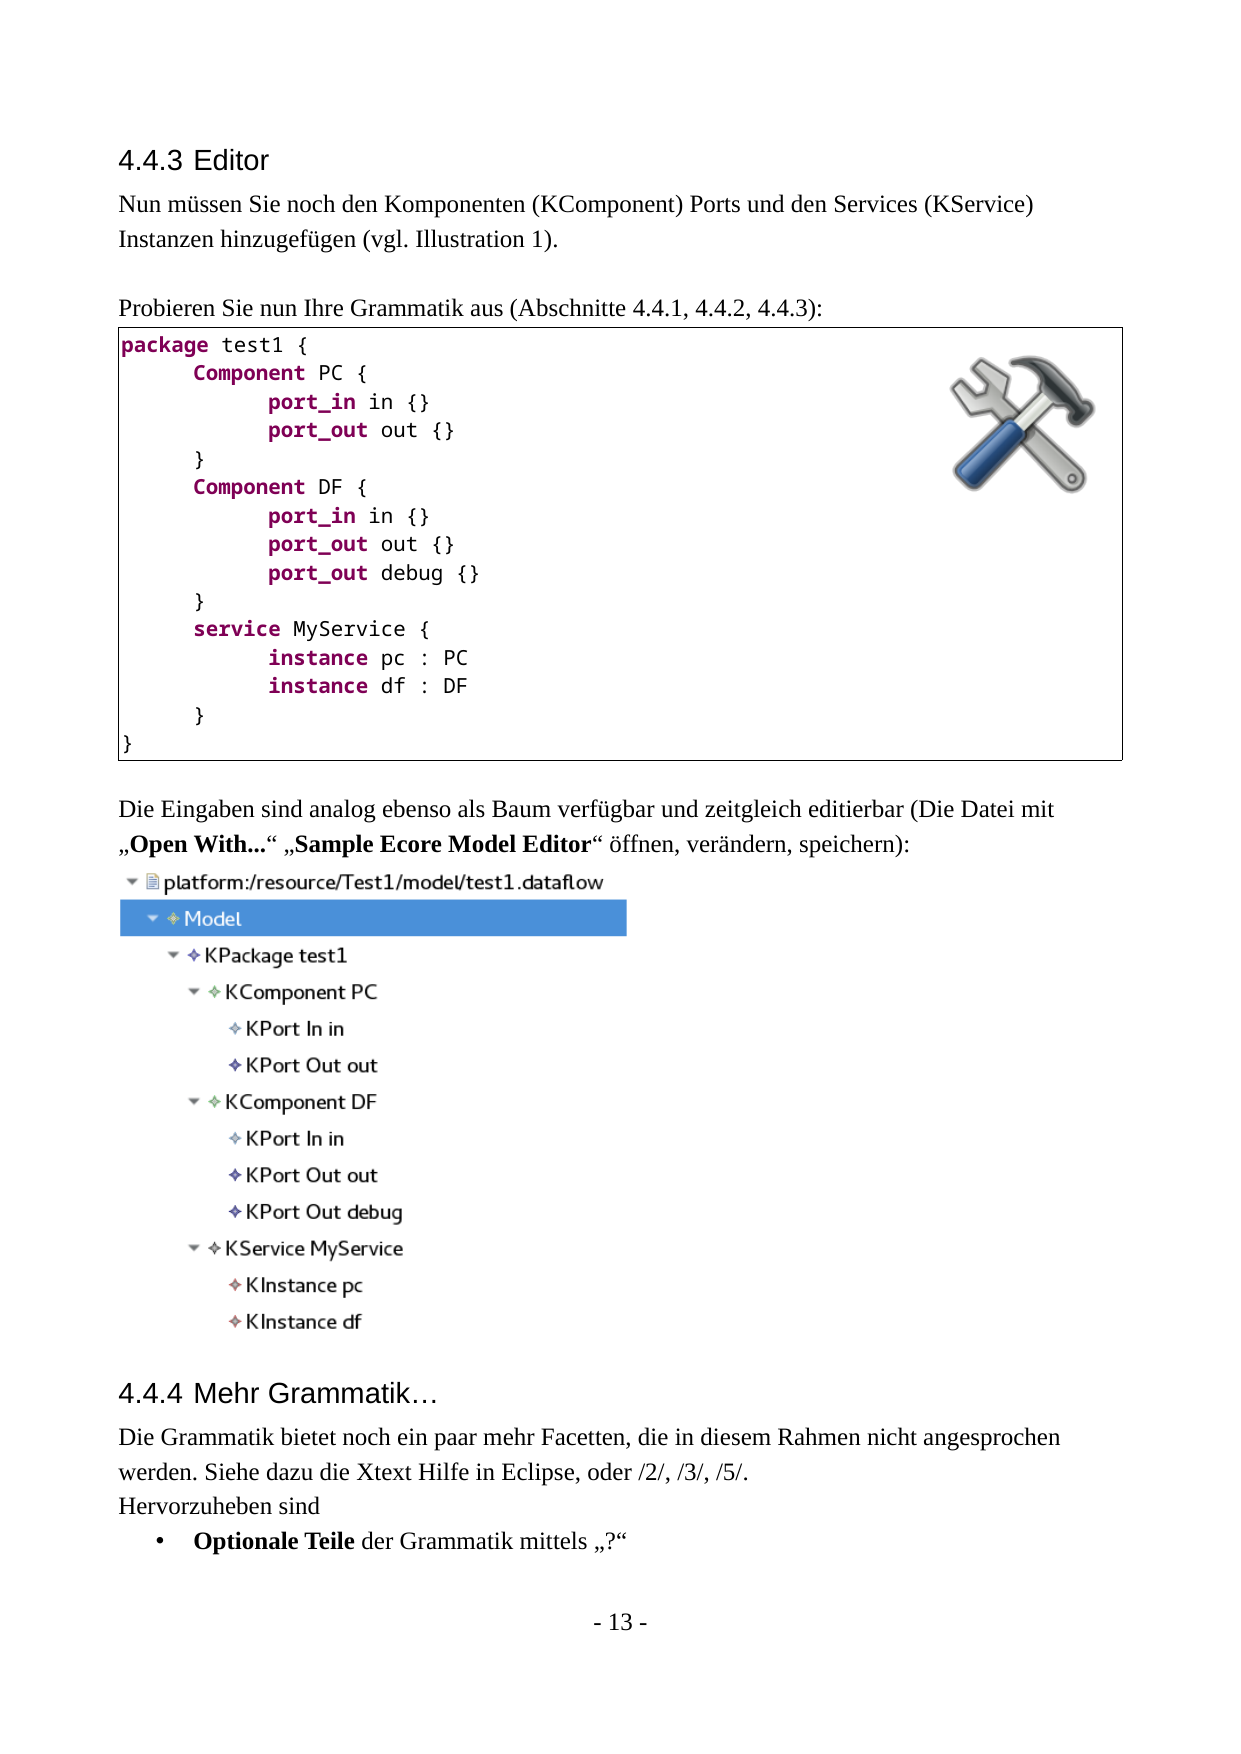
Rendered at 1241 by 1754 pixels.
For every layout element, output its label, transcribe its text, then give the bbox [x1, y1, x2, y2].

text [1097, 441, 1122, 469]
text Hervorzuheben sind [118, 1491, 1122, 1520]
text Component DF { [119, 469, 1122, 498]
text instance pc : PC [119, 640, 1122, 668]
picture [948, 349, 1097, 497]
text } [119, 725, 1122, 760]
text service MyService { [119, 611, 1122, 640]
text Probieren Sie nun Ihre Grammatik aus (Abschnitte 4.4.1, 4.4.2, 4.4.3): [118, 293, 1122, 321]
text port_out out {} [119, 412, 948, 441]
text port_in in {} [119, 384, 948, 412]
text } [119, 441, 948, 469]
text port_in in {} [119, 498, 1122, 526]
text [1097, 412, 1122, 441]
text Nun müssen Sie noch den Komponenten (KComponent) Ports und den Services (KService) Instanzen hinzugefügen (vgl. Illustration 1). [118, 189, 1122, 252]
list Optionale Teile der Grammatik mittels „?“ [156, 1526, 1122, 1554]
picture [118, 863, 627, 1346]
text Component PC { [119, 356, 948, 384]
text [1097, 384, 1122, 412]
text instance df : DF [119, 668, 1122, 697]
text [1097, 356, 1122, 384]
subtitle Editor [118, 143, 1122, 177]
text port_out debug {} [119, 554, 1122, 583]
text } [119, 583, 1122, 611]
text package test1 { [119, 328, 1122, 356]
text Die Grammatik bietet noch ein paar mehr Facetten, die in diesem Rahmen nicht angesprochen werden. Siehe dazu die Xtext Hilfe in Eclipse, oder /2/, /3/, /5/. [118, 1422, 1122, 1486]
text } [119, 697, 1122, 725]
text port_out out {} [119, 526, 1122, 554]
subtitle Mehr Grammatik… [118, 1376, 1122, 1410]
text Die Eingaben sind analog ebenso als Baum verfügbar und zeitgleich editierbar (Die Datei mit „Open With...“ „Sample Ecore Model Editor“ öffnen, verändern, speichern): [118, 794, 1122, 857]
